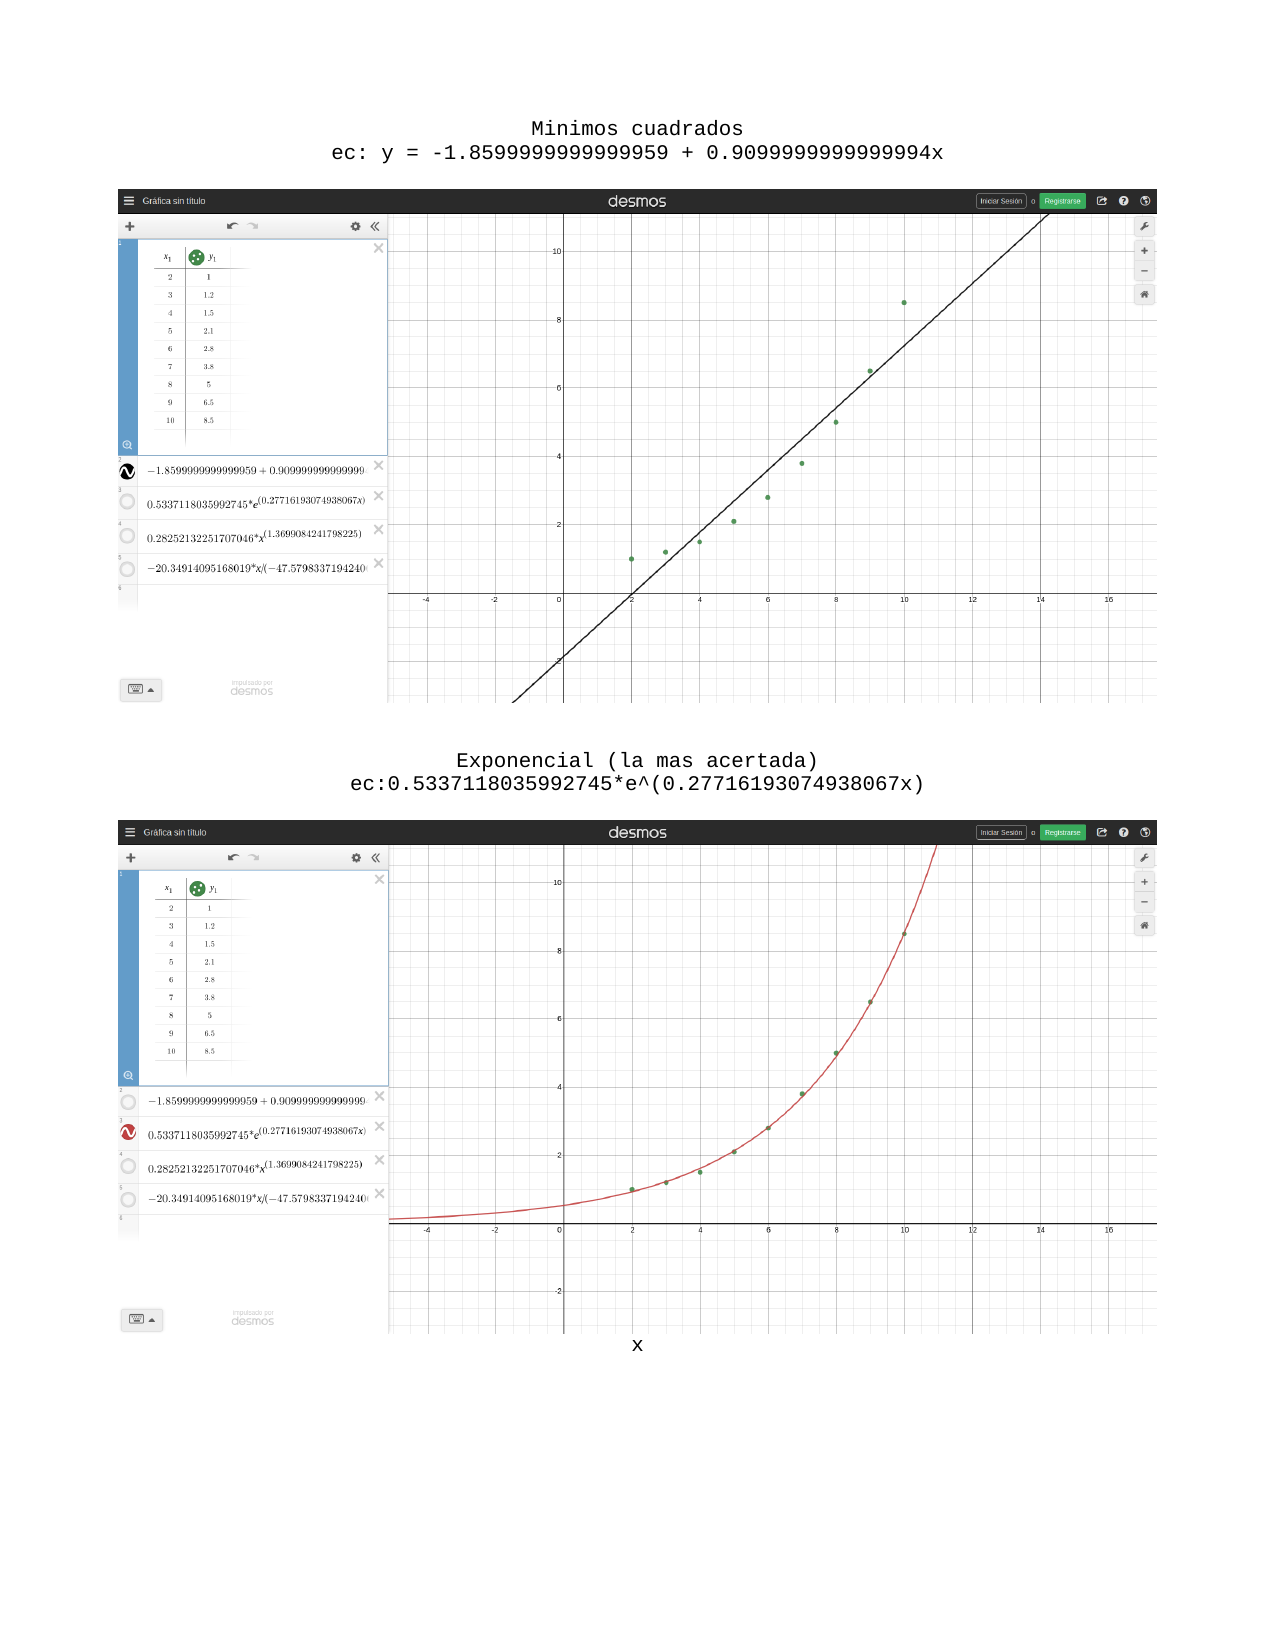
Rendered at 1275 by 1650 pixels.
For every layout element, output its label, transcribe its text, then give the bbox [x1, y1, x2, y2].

picture [118, 189, 1157, 703]
text ec: y = -1.8599999999999959 + 0.9099999999999994x [118, 142, 1157, 165]
text x [118, 1334, 1157, 1358]
text ec:0.5337118035992745*e^(0.27716193074938067x) [118, 773, 1157, 797]
text Minimos cuadrados [118, 118, 1157, 142]
text Exponencial (la mas acertada) [118, 750, 1157, 773]
picture [118, 820, 1157, 1334]
